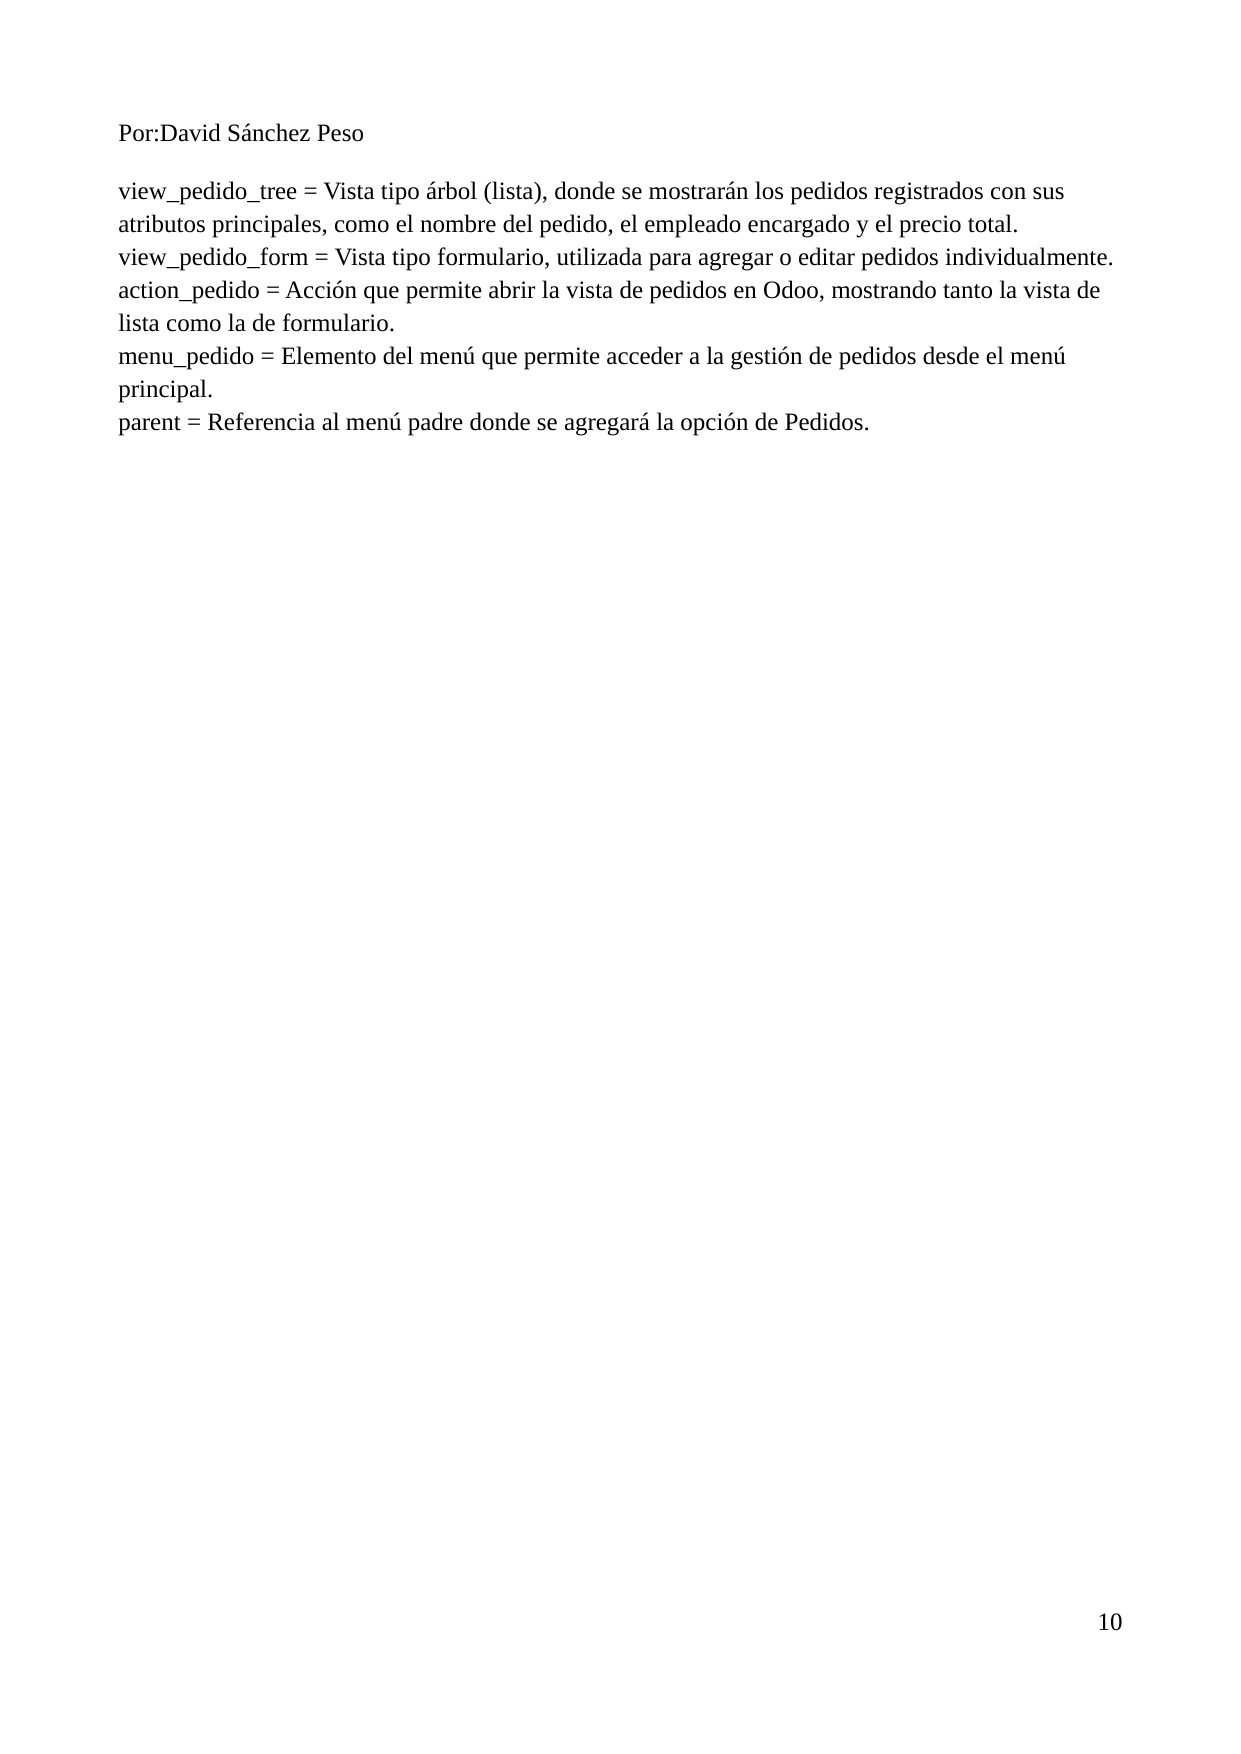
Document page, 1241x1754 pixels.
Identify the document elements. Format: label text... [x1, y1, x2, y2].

text view_pedido_tree = Vista tipo árbol (lista), donde se mostrarán los pedidos registrados con sus atributos principales, como el nombre del pedido, el empleado encargado y el precio total. view_pedido_form = Vista tipo formulario, utilizada para agregar o editar pedidos individualmente. action_pedido = Acción que permite abrir la vista de pedidos en Odoo, mostrando tanto la vista de lista como la de formulario. menu_pedido = Elemento del menú que permite acceder a la gestión de pedidos desde el menú principal. parent = Referencia al menú padre donde se agregará la opción de Pedidos. [118, 176, 1122, 436]
